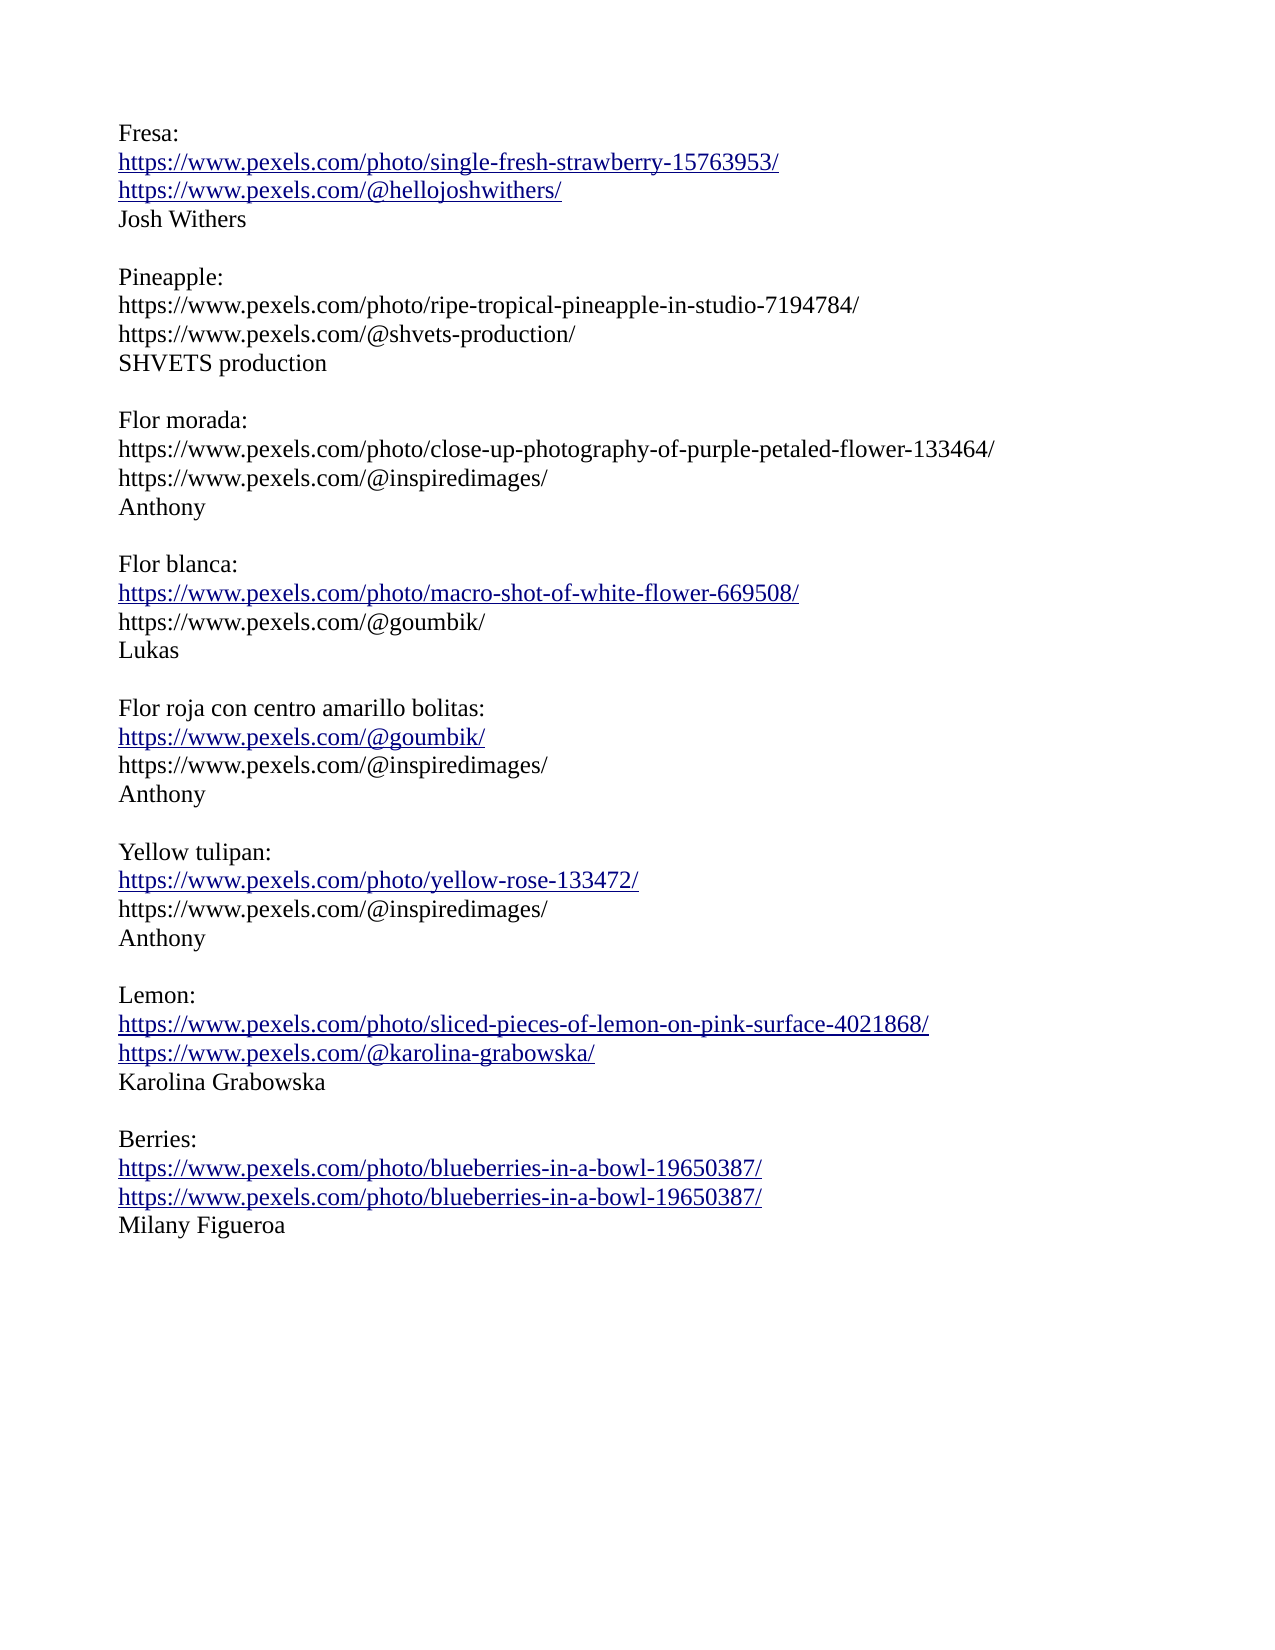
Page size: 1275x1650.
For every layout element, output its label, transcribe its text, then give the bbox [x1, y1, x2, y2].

text Fresa: [118, 118, 1157, 147]
text https://www.pexels.com/@inspiredimages/ [118, 894, 1157, 923]
text Pineapple: [118, 262, 1157, 291]
text https://www.pexels.com/photo/ripe-tropical-pineapple-in-studio-7194784/ [118, 291, 1157, 319]
text Karolina Grabowska [118, 1067, 1157, 1096]
text https://www.pexels.com/@goumbik/ [118, 607, 1157, 636]
text Anthony [118, 779, 1157, 808]
text https://www.pexels.com/photo/sliced-pieces-of-lemon-on-pink-surface-4021868/ [118, 1009, 1157, 1038]
text https://www.pexels.com/@karolina-grabowska/ [118, 1038, 1157, 1067]
text https://www.pexels.com/photo/yellow-rose-133472/ [118, 866, 1157, 894]
text Lukas [118, 636, 1157, 664]
text Anthony [118, 923, 1157, 952]
text Anthony [118, 492, 1157, 521]
text Josh Withers [118, 204, 1157, 233]
text https://www.pexels.com/photo/macro-shot-of-white-flower-669508/ [118, 578, 1157, 607]
text Flor morada: [118, 406, 1157, 434]
text https://www.pexels.com/photo/blueberries-in-a-bowl-19650387/ [118, 1182, 1157, 1211]
text https://www.pexels.com/@inspiredimages/ [118, 463, 1157, 492]
text Lemon: [118, 981, 1157, 1009]
text Berries: [118, 1124, 1157, 1153]
text https://www.pexels.com/@inspiredimages/ [118, 751, 1157, 779]
text Yellow tulipan: [118, 837, 1157, 866]
text https://www.pexels.com/@goumbik/ [118, 722, 1157, 751]
text https://www.pexels.com/photo/blueberries-in-a-bowl-19650387/ [118, 1153, 1157, 1182]
text Milany Figueroa [118, 1211, 1157, 1239]
text Flor roja con centro amarillo bolitas: [118, 693, 1157, 722]
text https://www.pexels.com/photo/single-fresh-strawberry-15763953/ [118, 147, 1157, 176]
text https://www.pexels.com/@hellojoshwithers/ [118, 176, 1157, 204]
text Flor blanca: [118, 549, 1157, 578]
text https://www.pexels.com/@shvets-production/ [118, 319, 1157, 348]
text https://www.pexels.com/photo/close-up-photography-of-purple-petaled-flower-133464/ [118, 434, 1157, 463]
text SHVETS production [118, 348, 1157, 377]
